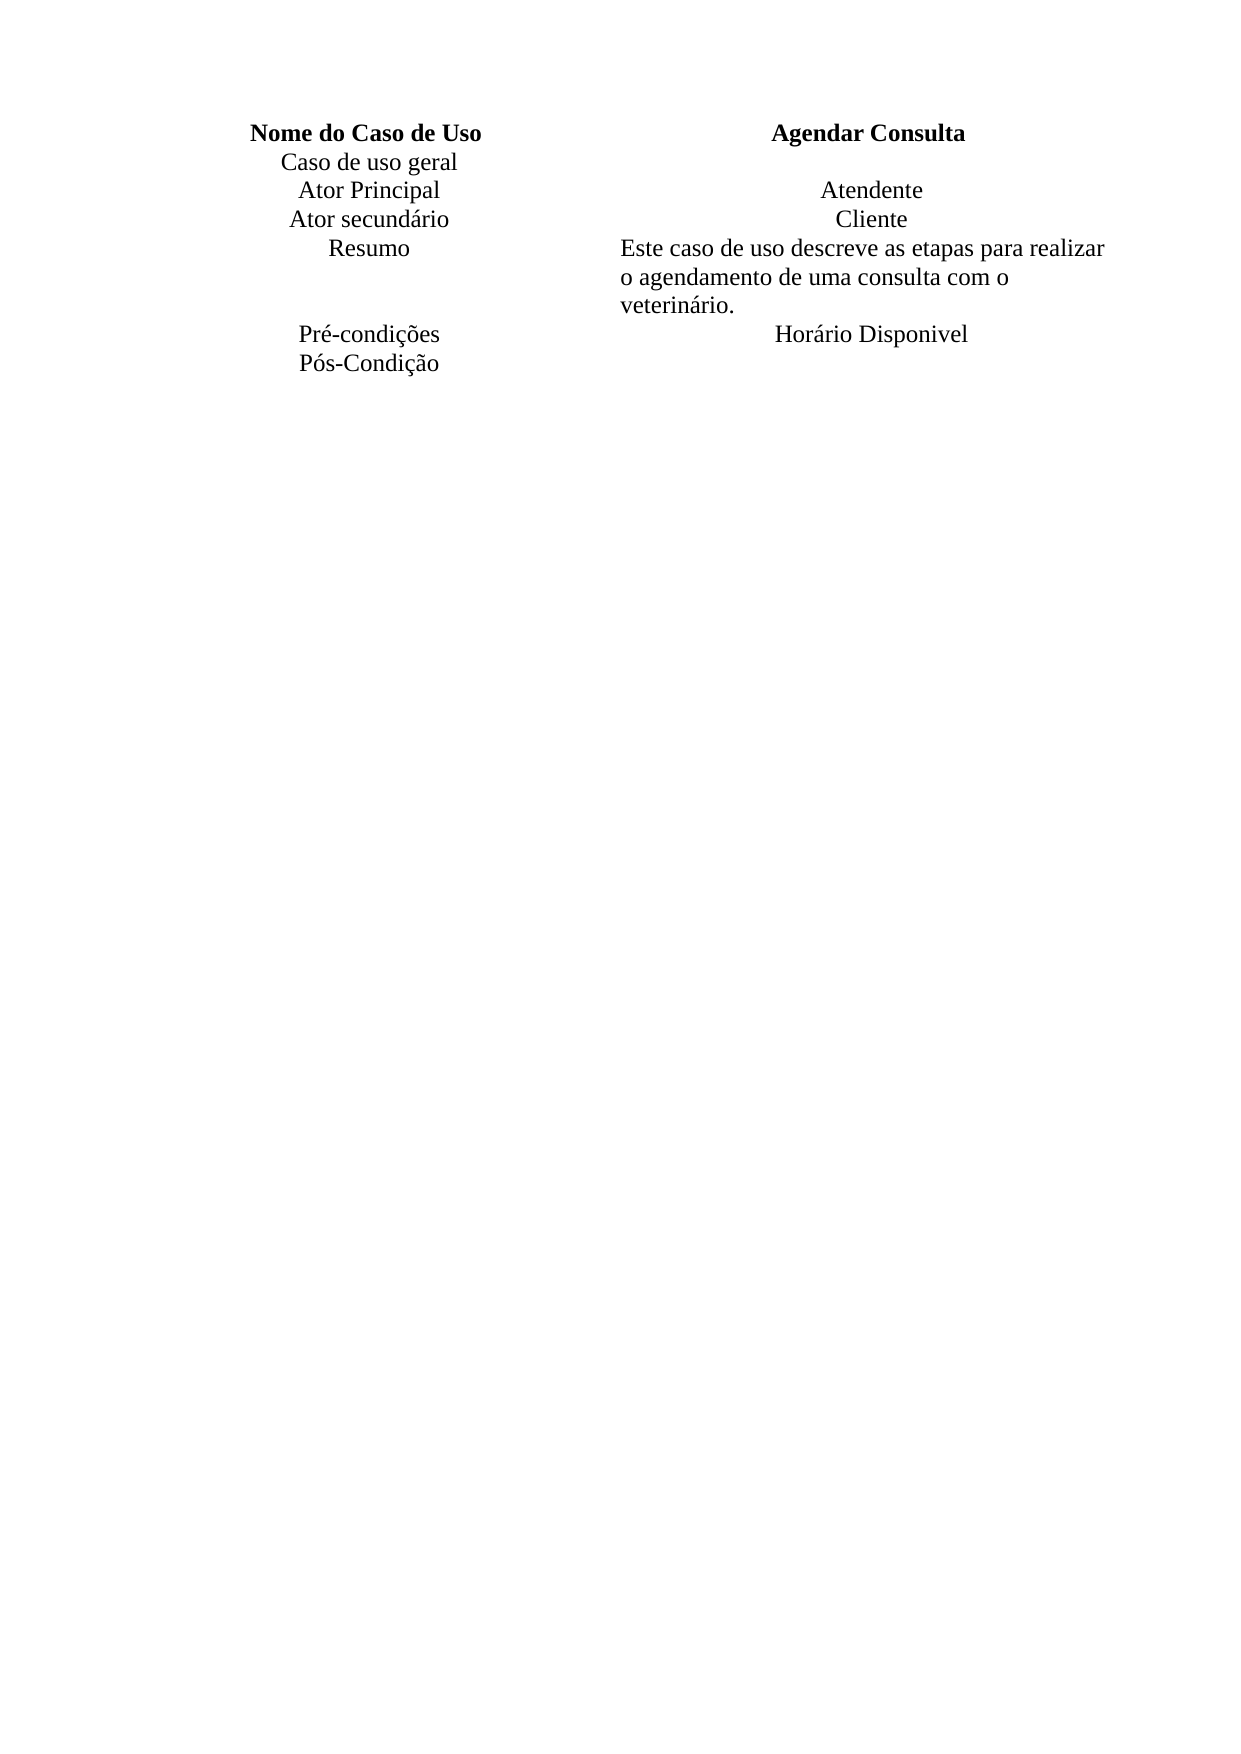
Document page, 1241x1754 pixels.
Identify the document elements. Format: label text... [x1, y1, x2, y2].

table_cell Horário Disponivel [620, 319, 1123, 348]
table_cell [118, 434, 620, 463]
table_cell Pré-condições [118, 319, 620, 348]
table_cell Atendente [620, 176, 1123, 204]
table_cell [118, 377, 620, 406]
table_cell Pós-Condição [118, 348, 620, 377]
table_header Agendar Consulta [620, 118, 1123, 147]
table_cell [118, 521, 620, 549]
table_cell [118, 549, 620, 578]
table_cell [620, 521, 1123, 549]
table_cell [620, 434, 1123, 463]
table_cell [620, 348, 1123, 377]
table_cell Este caso de uso descreve as etapas para realizar o agendamento de uma consulta com o veterinário. [620, 233, 1123, 319]
table_cell [620, 549, 1123, 578]
table_header Nome do Caso de Uso [118, 118, 620, 147]
table_cell Ator Principal [118, 176, 620, 204]
table_cell [620, 377, 1123, 406]
table_cell [118, 492, 620, 521]
table_cell Resumo [118, 233, 620, 319]
table_cell Cliente [620, 204, 1123, 233]
table_cell [620, 492, 1123, 521]
table_cell [118, 406, 620, 434]
table_cell Caso de uso geral [118, 147, 620, 176]
table_cell Ator secundário [118, 204, 620, 233]
table_cell [620, 147, 1123, 176]
table_cell [620, 463, 1123, 492]
table_cell [620, 406, 1123, 434]
table_cell [118, 463, 620, 492]
